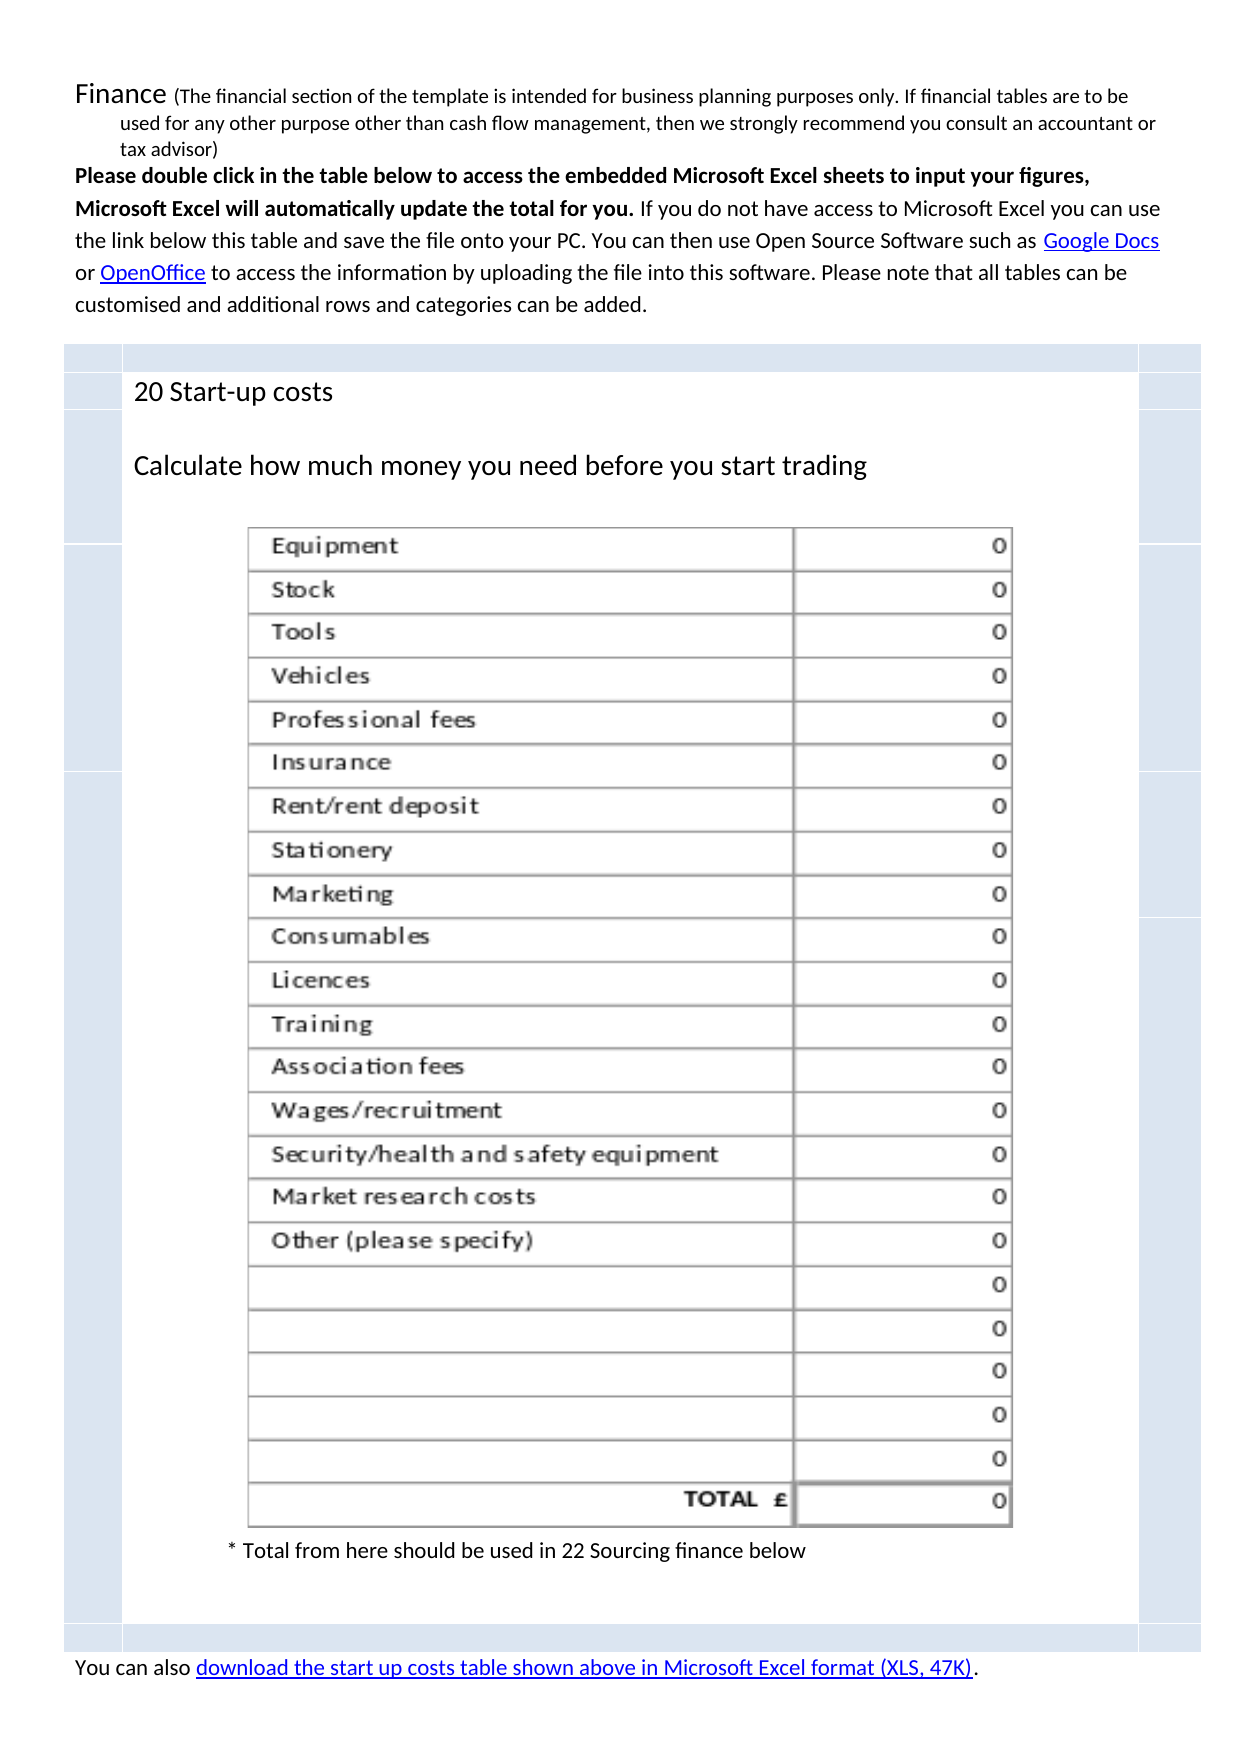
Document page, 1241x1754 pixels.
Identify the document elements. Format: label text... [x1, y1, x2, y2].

table_cell [1139, 545, 1201, 771]
table_cell Calculate how much money you need before you start trading * Total from here should be used in 22 Sourcing finance below [123, 409, 1138, 1623]
table_cell [1139, 373, 1201, 409]
text You can also download the start up costs table shown above in Microsoft Excel format (XLS, 47K). [75, 1653, 1165, 1681]
subtitle Finance (The financial section of the template is intended for business planning purposes only. If financial tables are to be used for any other purpose other than cash flow management, then we strongly recommend you consult an accountant or tax advisor) [75, 75, 1165, 161]
table_cell [64, 1624, 122, 1652]
table_header [64, 344, 122, 372]
table_cell [64, 772, 122, 1623]
table_cell [64, 410, 122, 543]
table_cell [64, 545, 122, 771]
text Please double click in the table below to access the embedded Microsoft Excel sheets to input your figures, Microsoft Excel will automatically update the total for you. If you do not have access to Microsoft Excel you can use the link below this table and save the file onto your PC. You can then use Open Source Software such as Google Docs or OpenOffice to access the information by uploading the file into this software. Please note that all tables can be customised and additional rows and categories can be added. [75, 161, 1165, 318]
table_cell [1139, 918, 1201, 1623]
table_cell [1139, 410, 1201, 543]
table_cell [1139, 772, 1201, 917]
table_cell 20 Start-up costs [123, 373, 1138, 409]
table_header [1139, 344, 1201, 372]
table_cell [123, 1624, 1138, 1652]
table_cell [1139, 1624, 1201, 1652]
table_cell [64, 373, 122, 409]
table_header [123, 344, 1138, 372]
